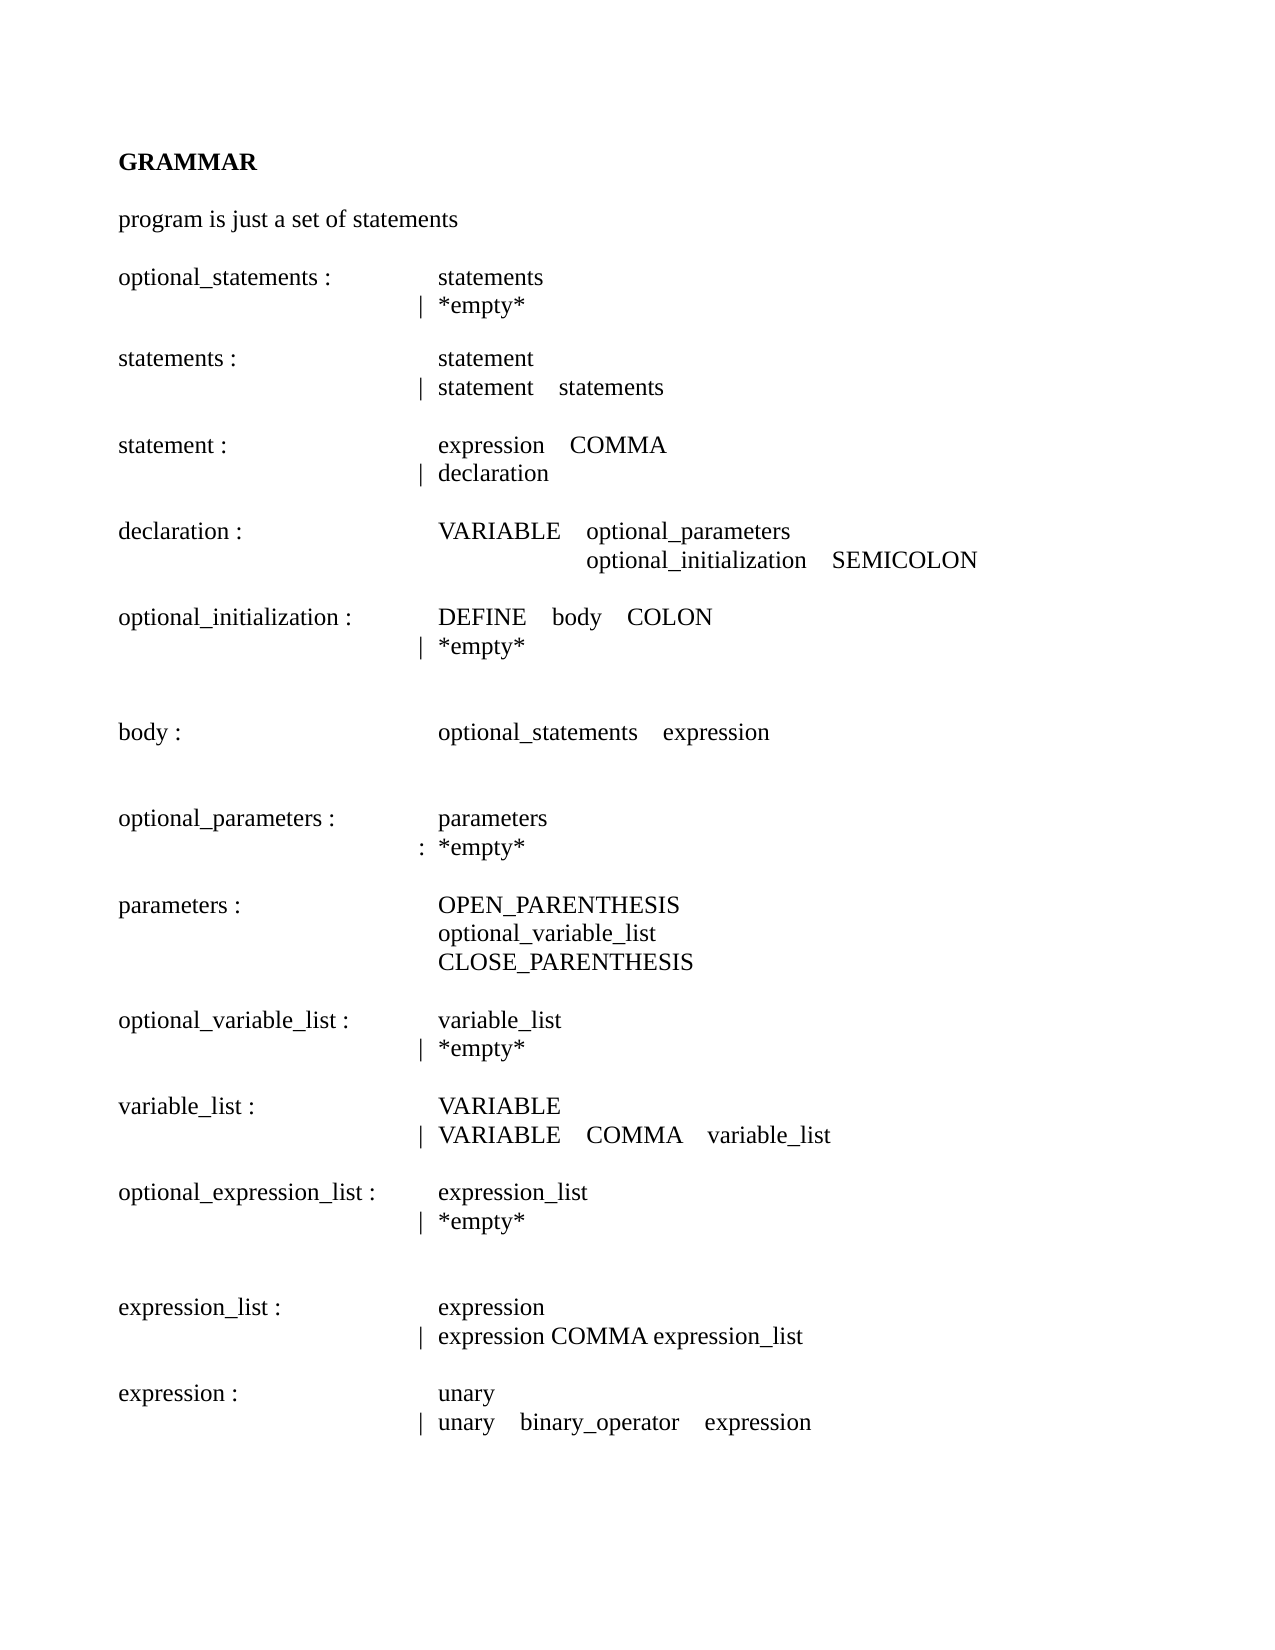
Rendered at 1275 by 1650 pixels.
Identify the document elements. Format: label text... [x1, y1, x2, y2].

text optional_parameters : parameters [118, 803, 1157, 832]
text | *empty* [118, 291, 1157, 319]
text body : optional_statements expression [118, 717, 1157, 746]
text | expression COMMA expression_list [118, 1321, 1157, 1350]
text statement : expression COMMA [118, 430, 1157, 458]
text variable_list : VARIABLE [118, 1091, 1157, 1120]
text optional_initialization SEMICOLON [118, 545, 1157, 573]
text | declaration [118, 458, 1157, 487]
text expression : unary [118, 1378, 1157, 1407]
text declaration : VARIABLE optional_parameters [118, 516, 1157, 545]
text program is just a set of statements [118, 204, 1157, 233]
text | statement statements [118, 372, 1157, 401]
text optional_statements : statements [118, 262, 1157, 291]
text optional_expression_list : expression_list [118, 1177, 1157, 1206]
text statements : statement [118, 343, 1157, 372]
text : *empty* [118, 832, 1157, 861]
text GRAMMAR [118, 147, 1157, 176]
text | *empty* [118, 1206, 1157, 1235]
text optional_initialization : DEFINE body COLON [118, 602, 1157, 631]
text | VARIABLE COMMA variable_list [118, 1120, 1157, 1148]
text optional_variable_list : variable_list [118, 1005, 1157, 1033]
text parameters : OPEN_PARENTHESIS [118, 890, 1157, 918]
text | *empty* [118, 1033, 1157, 1062]
text | unary binary_operator expression [118, 1407, 1157, 1436]
text expression_list : expression [118, 1292, 1157, 1321]
text optional_variable_list CLOSE_PARENTHESIS [118, 918, 1157, 976]
text | *empty* [118, 631, 1157, 660]
